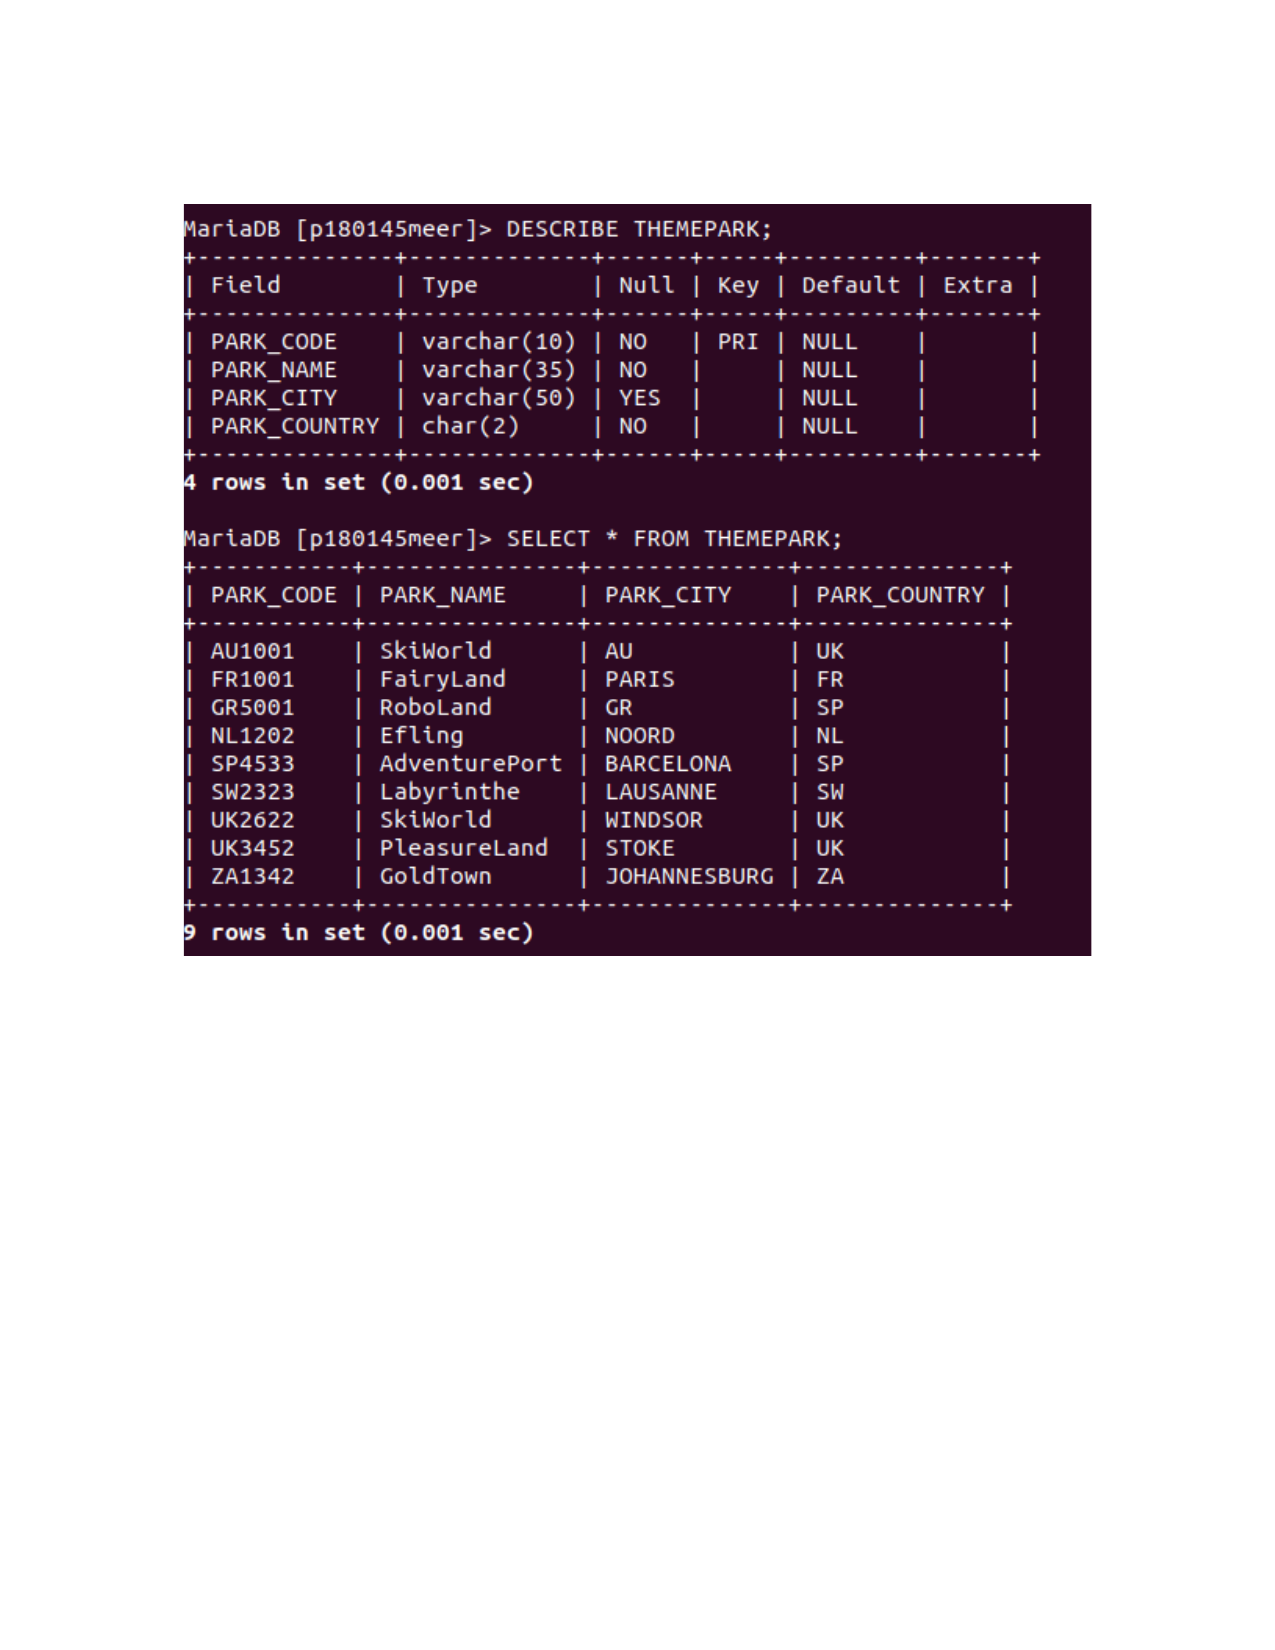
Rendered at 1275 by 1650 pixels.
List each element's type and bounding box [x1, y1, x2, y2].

picture [183, 204, 1092, 956]
